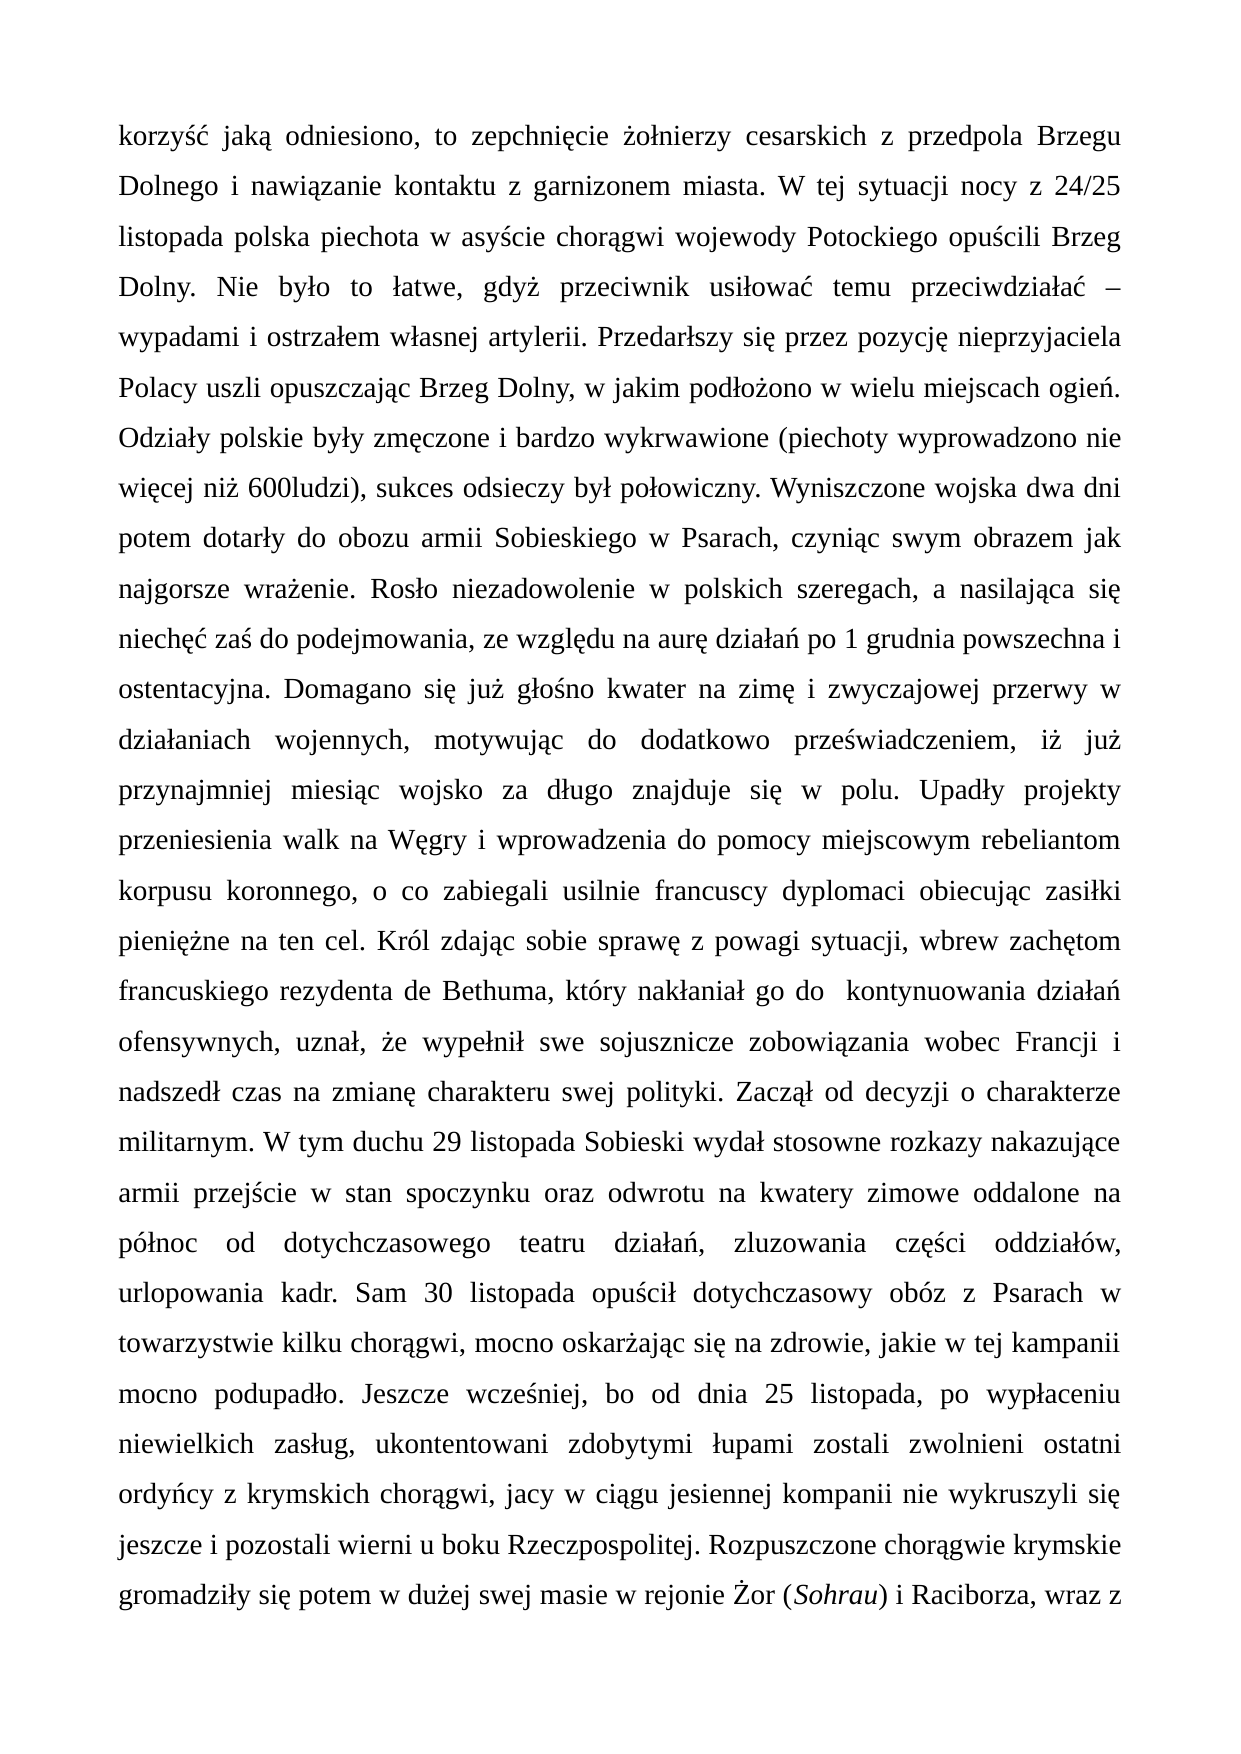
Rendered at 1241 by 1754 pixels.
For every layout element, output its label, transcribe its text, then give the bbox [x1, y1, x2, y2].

text korzyść jaką odniesiono, to zepchnięcie żołnierzy cesarskich z przedpola Brzegu Dolnego i nawiązanie kontaktu z garnizonem miasta. W tej sytuacji nocy z 24/25 listopada polska piechota w asyście chorągwi wojewody Potockiego opuścili Brzeg Dolny. Nie było to łatwe, gdyż przeciwnik usiłować temu przeciwdziałać – wypadami i ostrzałem własnej artylerii. Przedarłszy się przez pozycję nieprzyjaciela Polacy uszli opuszczając Brzeg Dolny, w jakim podłożono w wielu miejscach ogień. Odziały polskie były zmęczone i bardzo wykrwawione (piechoty wyprowadzono nie więcej niż 600ludzi), sukces odsieczy był połowiczny. Wyniszczone wojska dwa dni potem dotarły do obozu armii Sobieskiego w Psarach, czyniąc swym obrazem jak najgorsze wrażenie. Rosło niezadowolenie w polskich szeregach, a nasilająca się niechęć zaś do podejmowania, ze względu na aurę działań po 1 grudnia powszechna i ostentacyjna. Domagano się już głośno kwater na zimę i zwyczajowej przerwy w działaniach wojennych, motywując do dodatkowo przeświadczeniem, iż już przynajmniej miesiąc wojsko za długo znajduje się w polu. Upadły projekty przeniesienia walk na Węgry i wprowadzenia do pomocy miejscowym rebeliantom korpusu koronnego, o co zabiegali usilnie francuscy dyplomaci obiecując zasiłki pieniężne na ten cel. Król zdając sobie sprawę z powagi sytuacji, wbrew zachętom francuskiego rezydenta de Bethuma, który nakłaniał go do kontynuowania działań ofensywnych, uznał, że wypełnił swe sojusznicze zobowiązania wobec Francji i nadszedł czas na zmianę charakteru swej polityki. Zaczął od decyzji o charakterze militarnym. W tym duchu 29 listopada Sobieski wydał stosowne rozkazy nakazujące armii przejście w stan spoczynku oraz odwrotu na kwatery zimowe oddalone na północ od dotychczasowego teatru działań, zluzowania części oddziałów, urlopowania kadr. Sam 30 listopada opuścił dotychczasowy obóz z Psarach w towarzystwie kilku chorągwi, mocno oskarżając się na zdrowie, jakie w tej kampanii mocno podupadło. Jeszcze wcześniej, bo od dnia 25 listopada, po wypłaceniu niewielkich zasług, ukontentowani zdobytymi łupami zostali zwolnieni ostatni ordyńcy z krymskich chorągwi, jacy w ciągu jesiennej kompanii nie wykruszyli się jeszcze i pozostali wierni u boku Rzeczpospolitej. Rozpuszczone chorągwie krymskie gromadziły się potem w dużej swej masie w rejonie Żor (Sohrau) i Raciborza, wraz z [118, 118, 1122, 1611]
